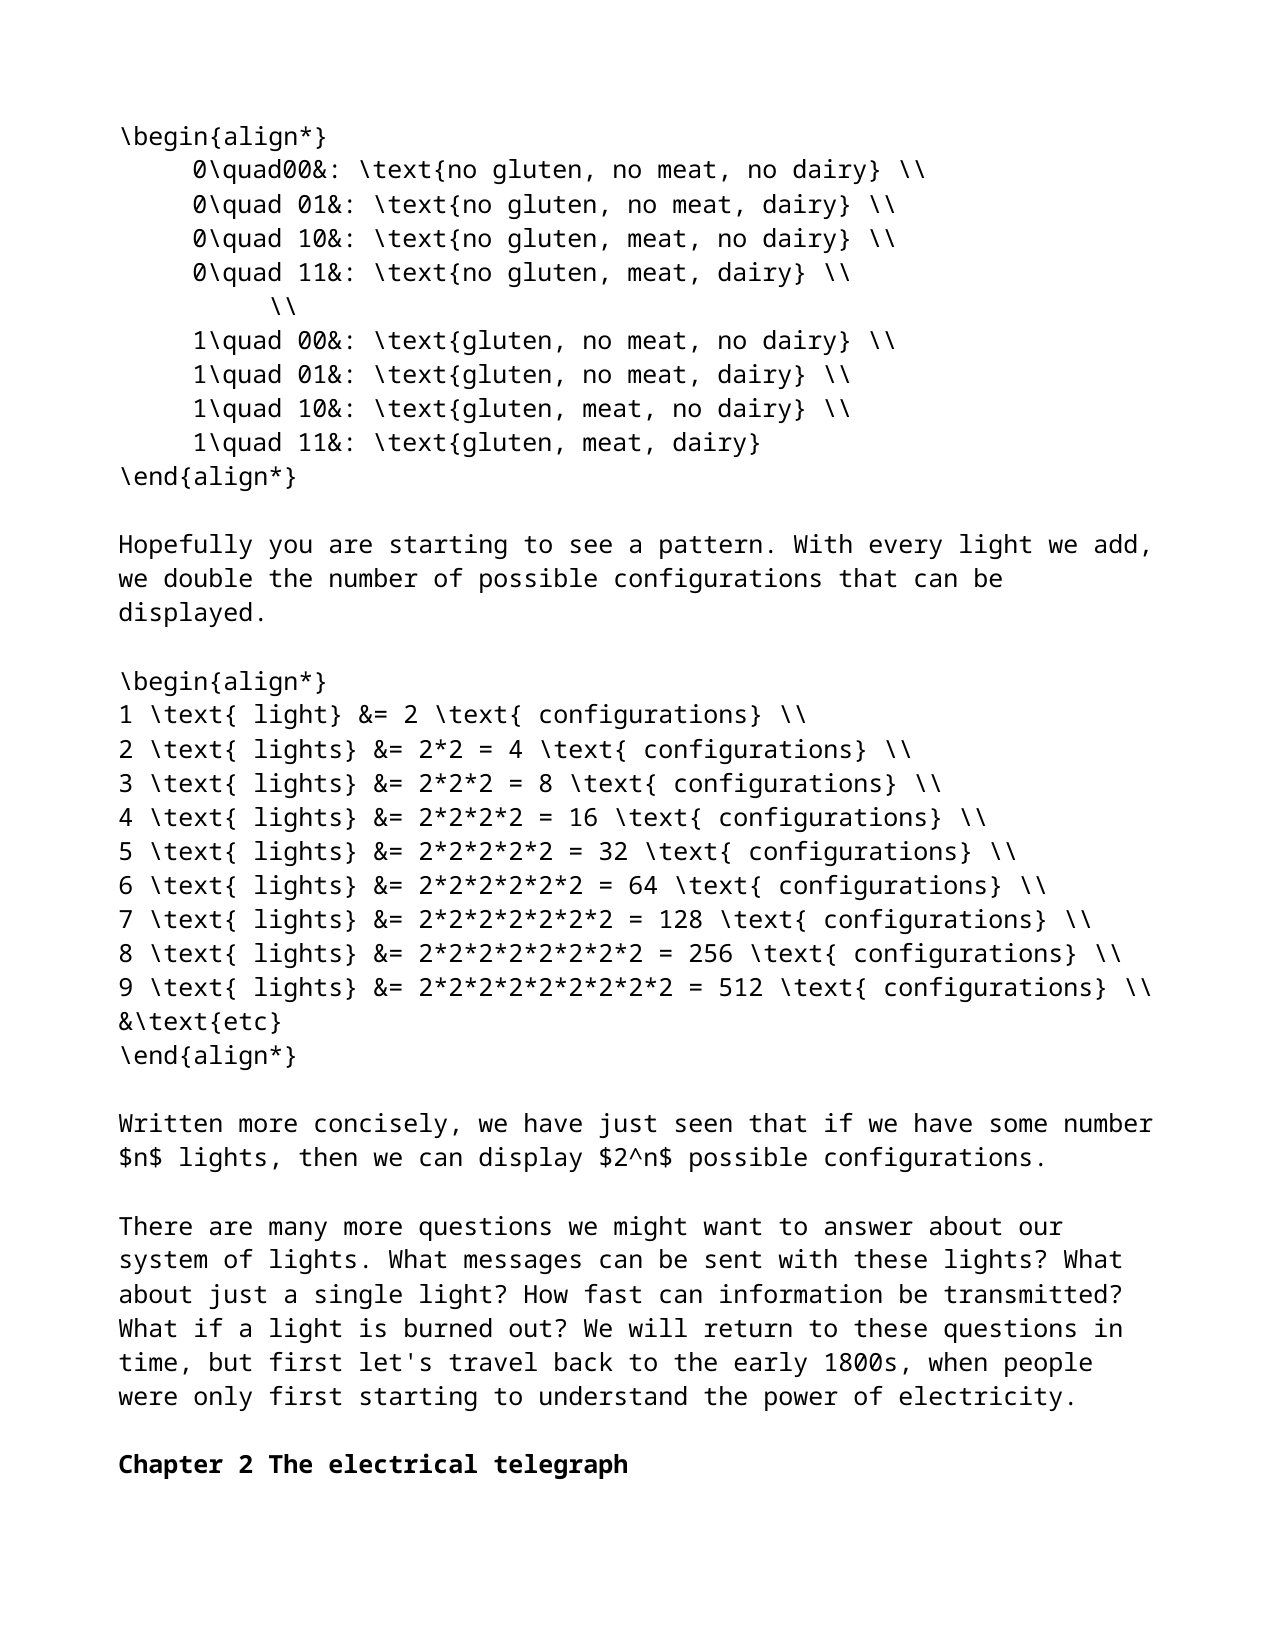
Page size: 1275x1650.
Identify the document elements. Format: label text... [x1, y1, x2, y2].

text 0\quad00&: \text{no gluten, no meat, no dairy} \\ [118, 152, 1157, 186]
text 2 \text{ lights} &= 2*2 = 4 \text{ configurations} \\ [118, 731, 1157, 765]
text 3 \text{ lights} &= 2*2*2 = 8 \text{ configurations} \\ [118, 765, 1157, 799]
text There are many more questions we might want to answer about our system of lights. What messages can be sent with these lights? What about just a single light? How fast can information be transmitted? What if a light is burned out? We will return to these questions in time, but first let's travel back to the early 1800s, when people were only first starting to understand the power of electricity. [118, 1208, 1157, 1412]
text 4 \text{ lights} &= 2*2*2*2 = 16 \text{ configurations} \\ [118, 799, 1157, 833]
text \begin{align*} [118, 118, 1157, 152]
text 7 \text{ lights} &= 2*2*2*2*2*2*2 = 128 \text{ configurations} \\ [118, 902, 1157, 936]
text 5 \text{ lights} &= 2*2*2*2*2 = 32 \text{ configurations} \\ [118, 833, 1157, 867]
text Written more concisely, we have just seen that if we have some number $n$ lights, then we can display $2^n$ possible configurations. [118, 1106, 1157, 1174]
text 0\quad 01&: \text{no gluten, no meat, dairy} \\ [118, 186, 1157, 220]
text 1\quad 10&: \text{gluten, meat, no dairy} \\ [118, 391, 1157, 425]
text 1\quad 00&: \text{gluten, no meat, no dairy} \\ [118, 322, 1157, 357]
text \end{align*} [118, 459, 1157, 493]
text 0\quad 10&: \text{no gluten, meat, no dairy} \\ [118, 220, 1157, 254]
text Hopefully you are starting to see a pattern. With every light we add, we double the number of possible configurations that can be displayed. [118, 527, 1157, 629]
text 0\quad 11&: \text{no gluten, meat, dairy} \\ [118, 254, 1157, 288]
text 8 \text{ lights} &= 2*2*2*2*2*2*2*2 = 256 \text{ configurations} \\ [118, 936, 1157, 970]
text 1\quad 01&: \text{gluten, no meat, dairy} \\ [118, 357, 1157, 391]
text 9 \text{ lights} &= 2*2*2*2*2*2*2*2*2 = 512 \text{ configurations} \\ [118, 970, 1157, 1004]
text 1 \text{ light} &= 2 \text{ configurations} \\ [118, 697, 1157, 731]
text \begin{align*} [118, 663, 1157, 697]
text 6 \text{ lights} &= 2*2*2*2*2*2 = 64 \text{ configurations} \\ [118, 867, 1157, 902]
text \\ [118, 288, 1157, 322]
text \end{align*} [118, 1038, 1157, 1072]
text Chapter 2 The electrical telegraph [118, 1447, 1157, 1481]
text 1\quad 11&: \text{gluten, meat, dairy} [118, 425, 1157, 459]
text &\text{etc} [118, 1004, 1157, 1038]
